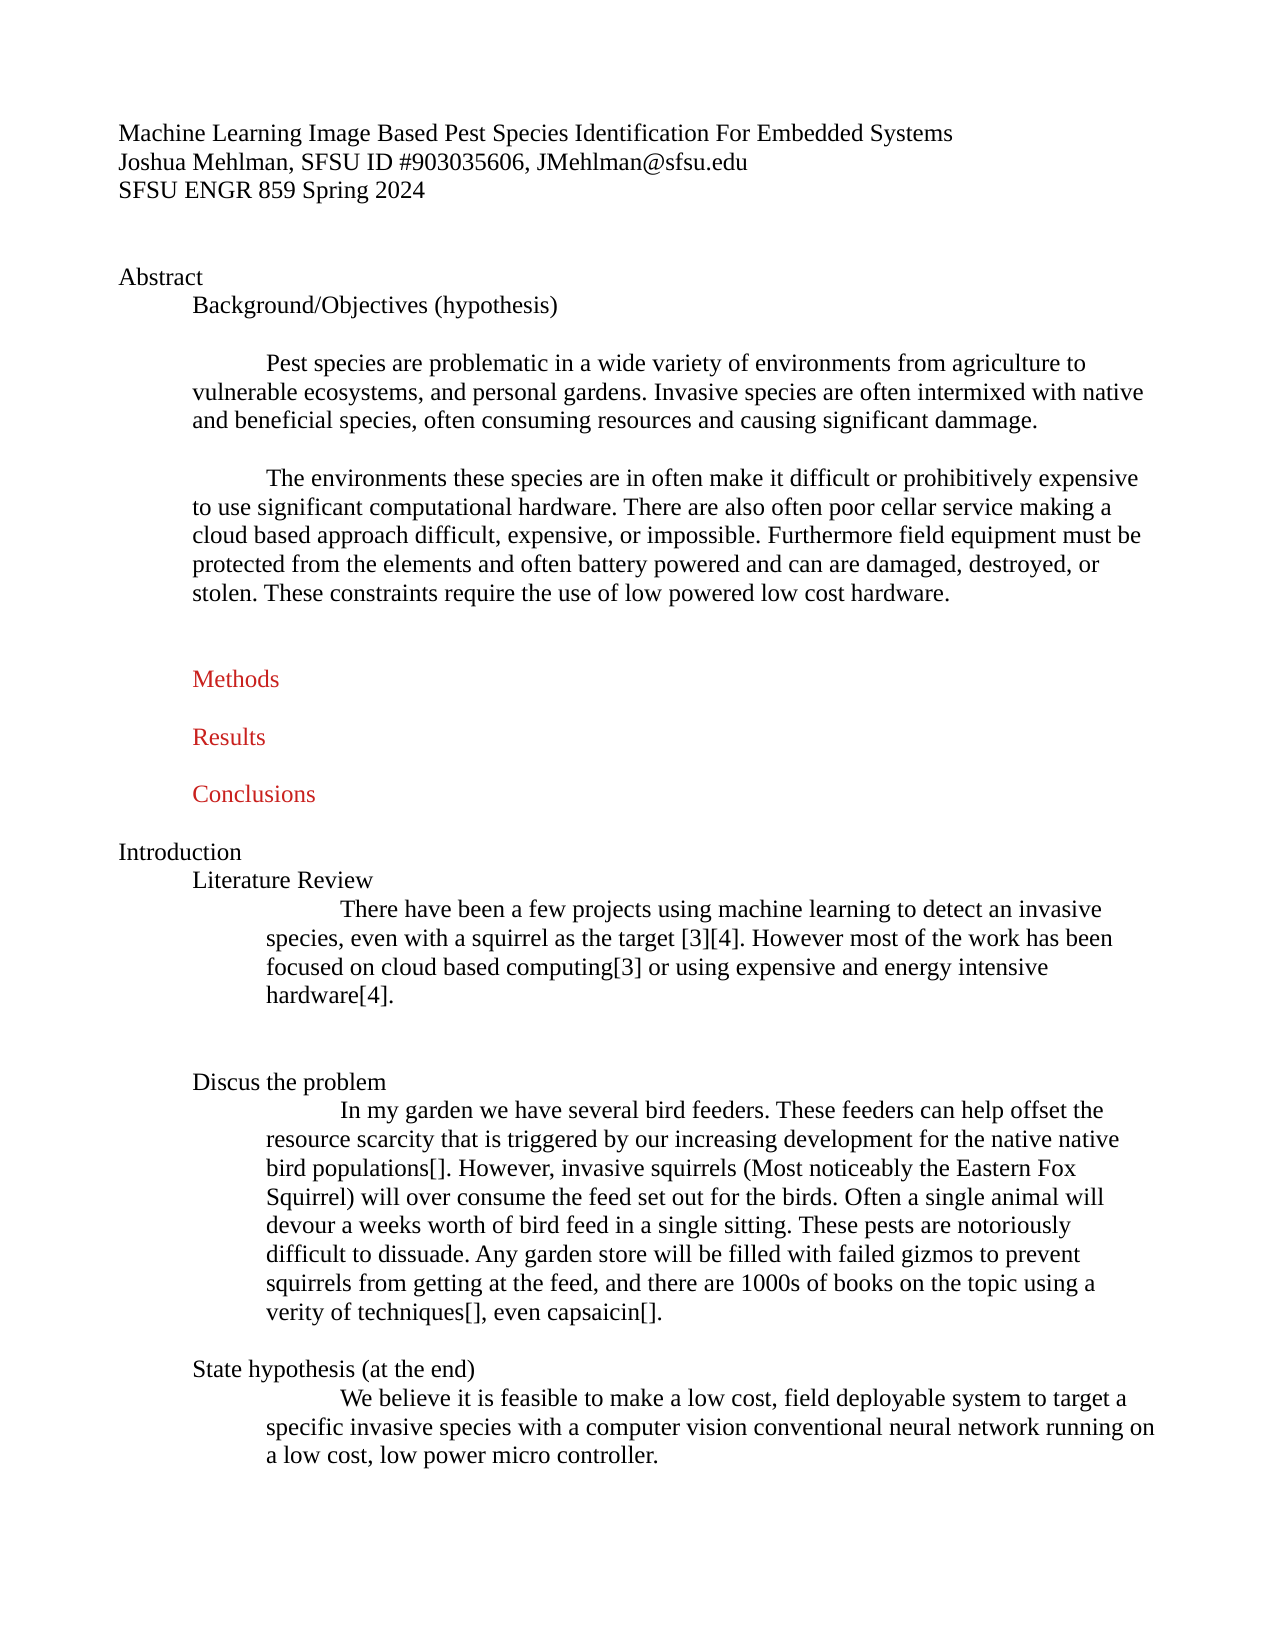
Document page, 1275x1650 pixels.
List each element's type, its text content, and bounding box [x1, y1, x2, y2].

text In my garden we have several bird feeders. These feeders can help offset the resource scarcity that is triggered by our increasing development for the native native bird populations[]. However, invasive squirrels (Most noticeably the Eastern Fox Squirrel) will over consume the feed set out for the birds. Often a single animal will devour a weeks worth of bird feed in a single sitting. These pests are notoriously difficult to dissuade. Any garden store will be filled with failed gizmos to prevent squirrels from getting at the feed, and there are 1000s of books on the topic using a verity of techniques[], even capsaicin[]. [266, 1096, 1157, 1326]
text Methods [192, 664, 1157, 693]
text We believe it is feasible to make a low cost, field deployable system to target a specific invasive species with a computer vision conventional neural network running on a low cost, low power micro controller. [266, 1383, 1157, 1469]
text Results [192, 722, 1157, 751]
text There have been a few projects using machine learning to detect an invasive species, even with a squirrel as the target [3][4]. However most of the work has been focused on cloud based computing[3] or using expensive and energy intensive hardware[4]. [266, 894, 1157, 1009]
text Discus the problem [192, 1067, 1157, 1096]
text Introduction [118, 837, 1157, 866]
text Joshua Mehlman, SFSU ID #903035606, JMehlman@sfsu.edu [118, 147, 1157, 176]
text SFSU ENGR 859 Spring 2024 [118, 176, 1157, 204]
text Abstract [118, 262, 1157, 291]
text The environments these species are in often make it difficult or prohibitively expensive to use significant computational hardware. There are also often poor cellar service making a cloud based approach difficult, expensive, or impossible. Furthermore field equipment must be protected from the elements and often battery powered and can are damaged, destroyed, or stolen. These constraints require the use of low powered low cost hardware. [192, 463, 1157, 607]
text Pest species are problematic in a wide variety of environments from agriculture to vulnerable ecosystems, and personal gardens. Invasive species are often intermixed with native and beneficial species, often consuming resources and causing significant dammage. [192, 348, 1157, 434]
text Conclusions [192, 779, 1157, 808]
text Literature Review [192, 866, 1157, 894]
text Machine Learning Image Based Pest Species Identification For Embedded Systems [118, 118, 1157, 147]
text Background/Objectives (hypothesis) [192, 291, 1157, 319]
text State hypothesis (at the end) [192, 1354, 1157, 1383]
